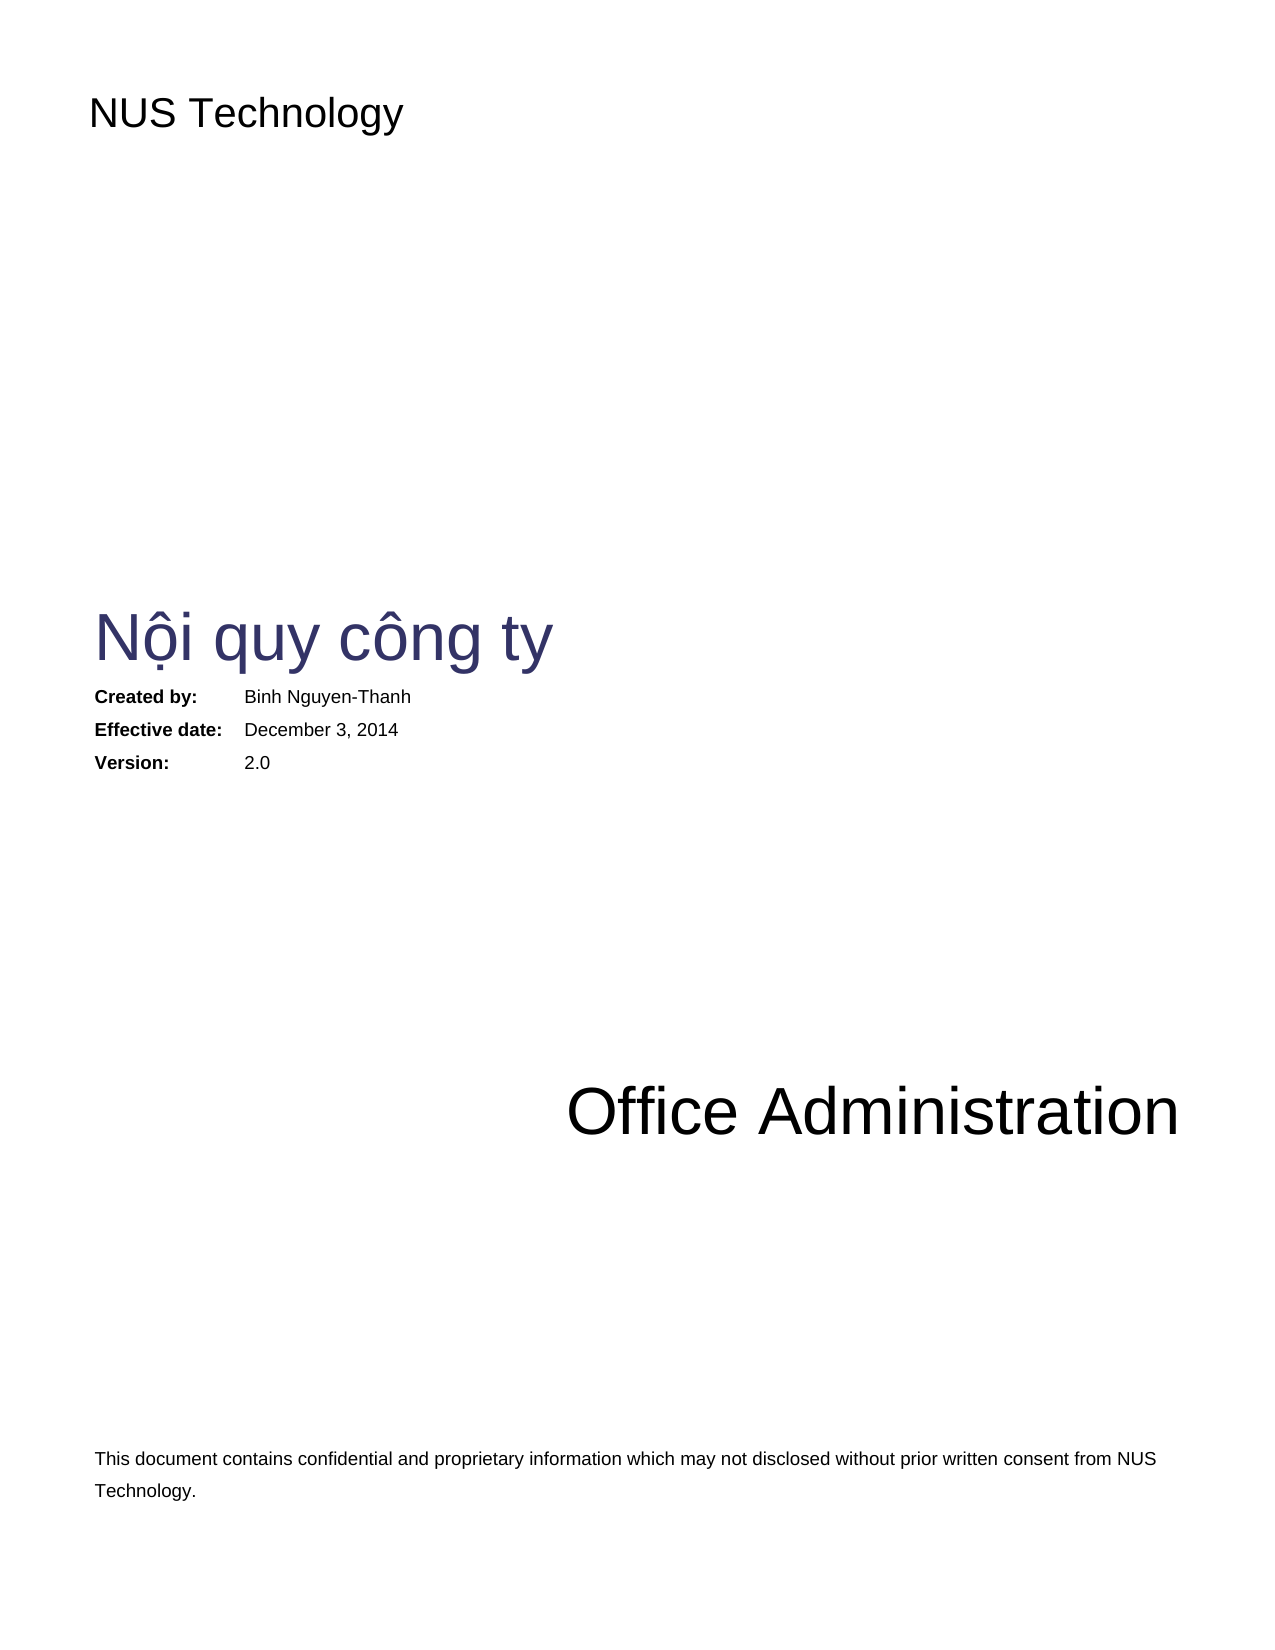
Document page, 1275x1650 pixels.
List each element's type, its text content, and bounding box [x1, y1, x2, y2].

table_header Created by: [89, 680, 238, 713]
table_cell Version: [89, 746, 238, 779]
table_cell 2.0 [239, 746, 1187, 779]
table_header Office Administration [89, 1066, 1186, 1154]
table_cell Effective date: [89, 713, 238, 746]
table_cell December 3, 2014 [239, 713, 1187, 746]
text NUS Technology [88, 88, 1186, 136]
table_header This document contains confidential and proprietary information which may not disclosed without prior written consent from NUS Technology. [89, 1442, 1186, 1507]
table_header Nội quy công ty [89, 592, 1186, 680]
table_header Binh Nguyen-Thanh [239, 680, 1187, 713]
